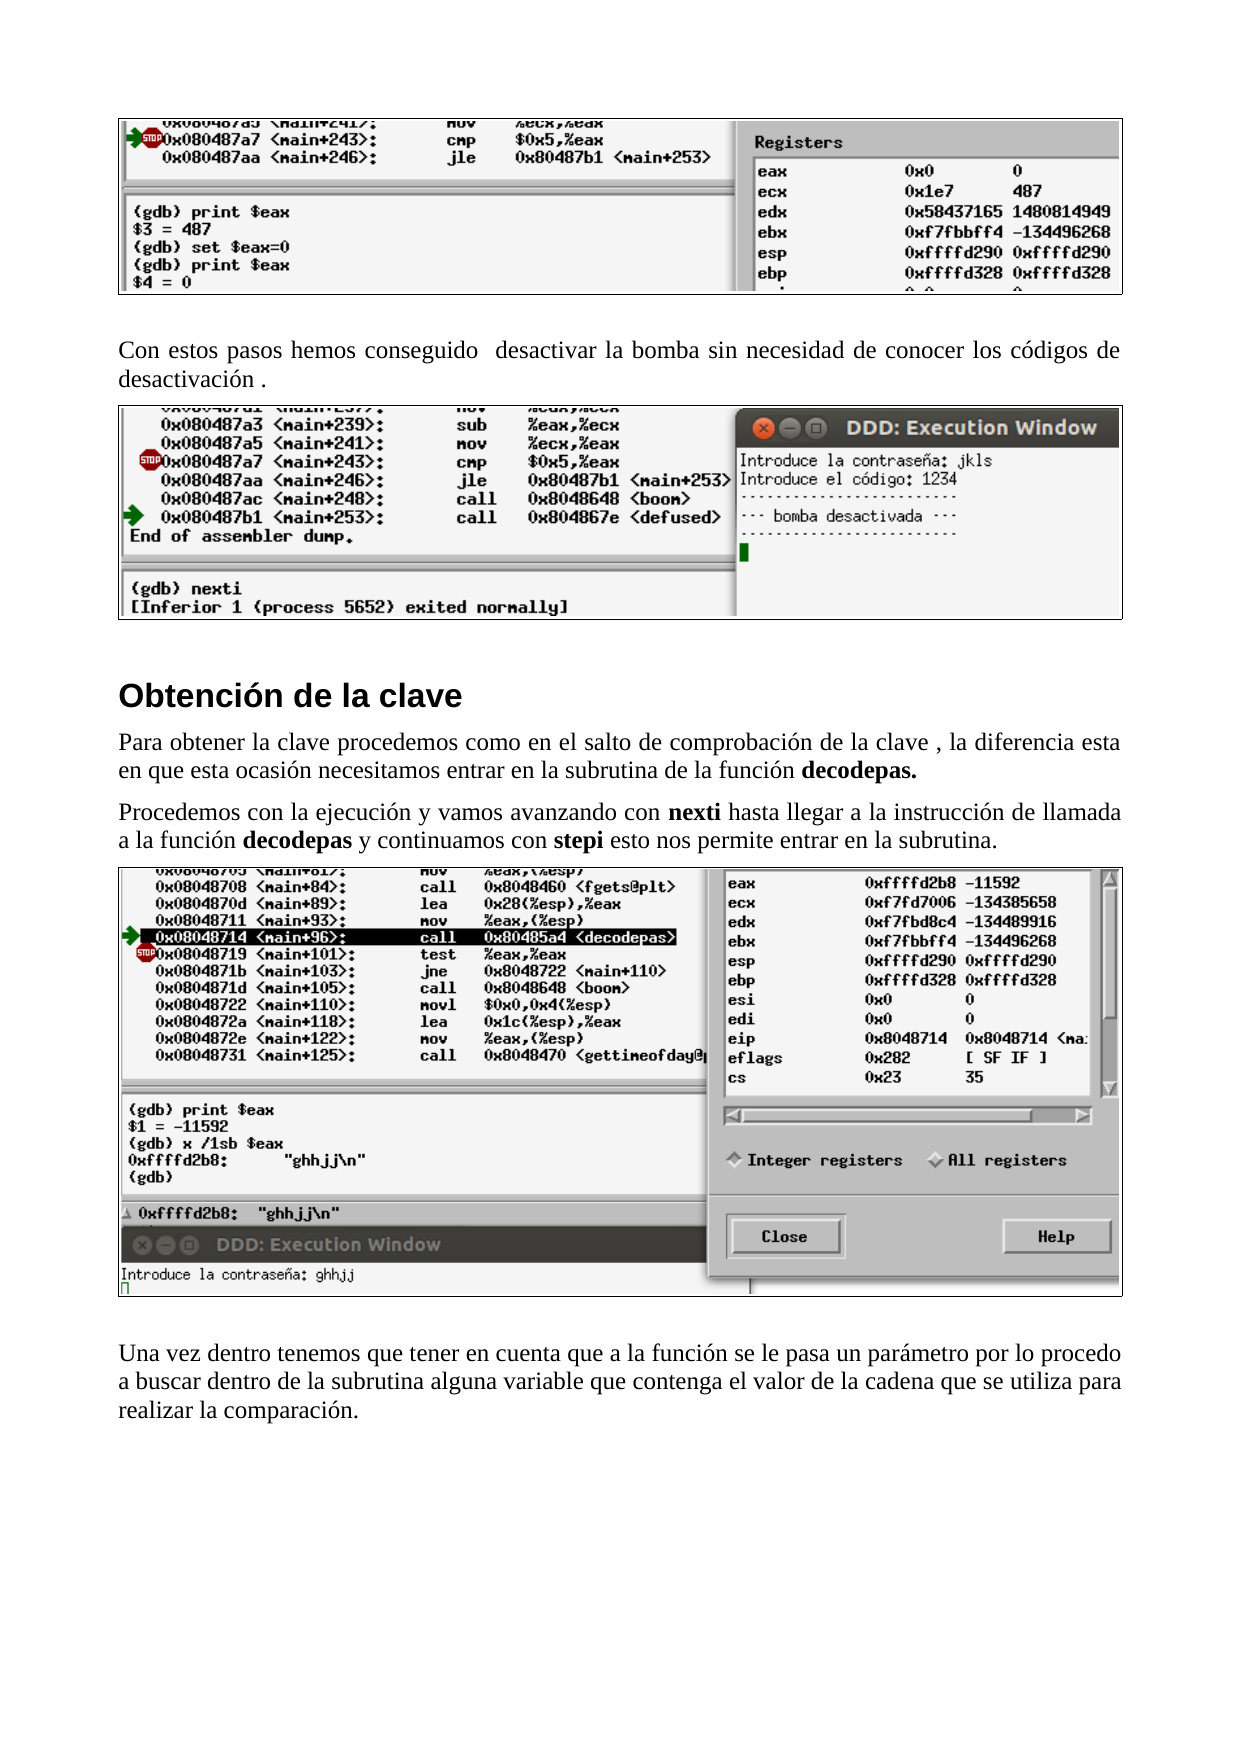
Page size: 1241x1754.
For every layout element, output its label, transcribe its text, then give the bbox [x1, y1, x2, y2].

picture [121, 121, 1119, 291]
text Para obtener la clave procedemos como en el salto de comprobación de la clave , la diferencia esta en que esta ocasión necesitamos entrar en la subrutina de la función decodepas. [118, 727, 1122, 784]
subtitle Obtención de la clave [118, 676, 1122, 714]
text Con estos pasos hemos conseguido desactivar la bomba sin necesidad de conocer los códigos de desactivación . [118, 335, 1122, 393]
text Una vez dentro tenemos que tener en cuenta que a la función se le pasa un parámetro por lo procedo a buscar dentro de la subrutina alguna variable que contenga el valor de la cadena que se utiliza para realizar la comparación. [118, 1338, 1122, 1424]
picture [121, 408, 1119, 616]
picture [121, 869, 1119, 1294]
text Procedemos con la ejecución y vamos avanzando con nexti hasta llegar a la instrucción de llamada a la función decodepas y continuamos con stepi esto nos permite entrar en la subrutina. [118, 797, 1122, 854]
